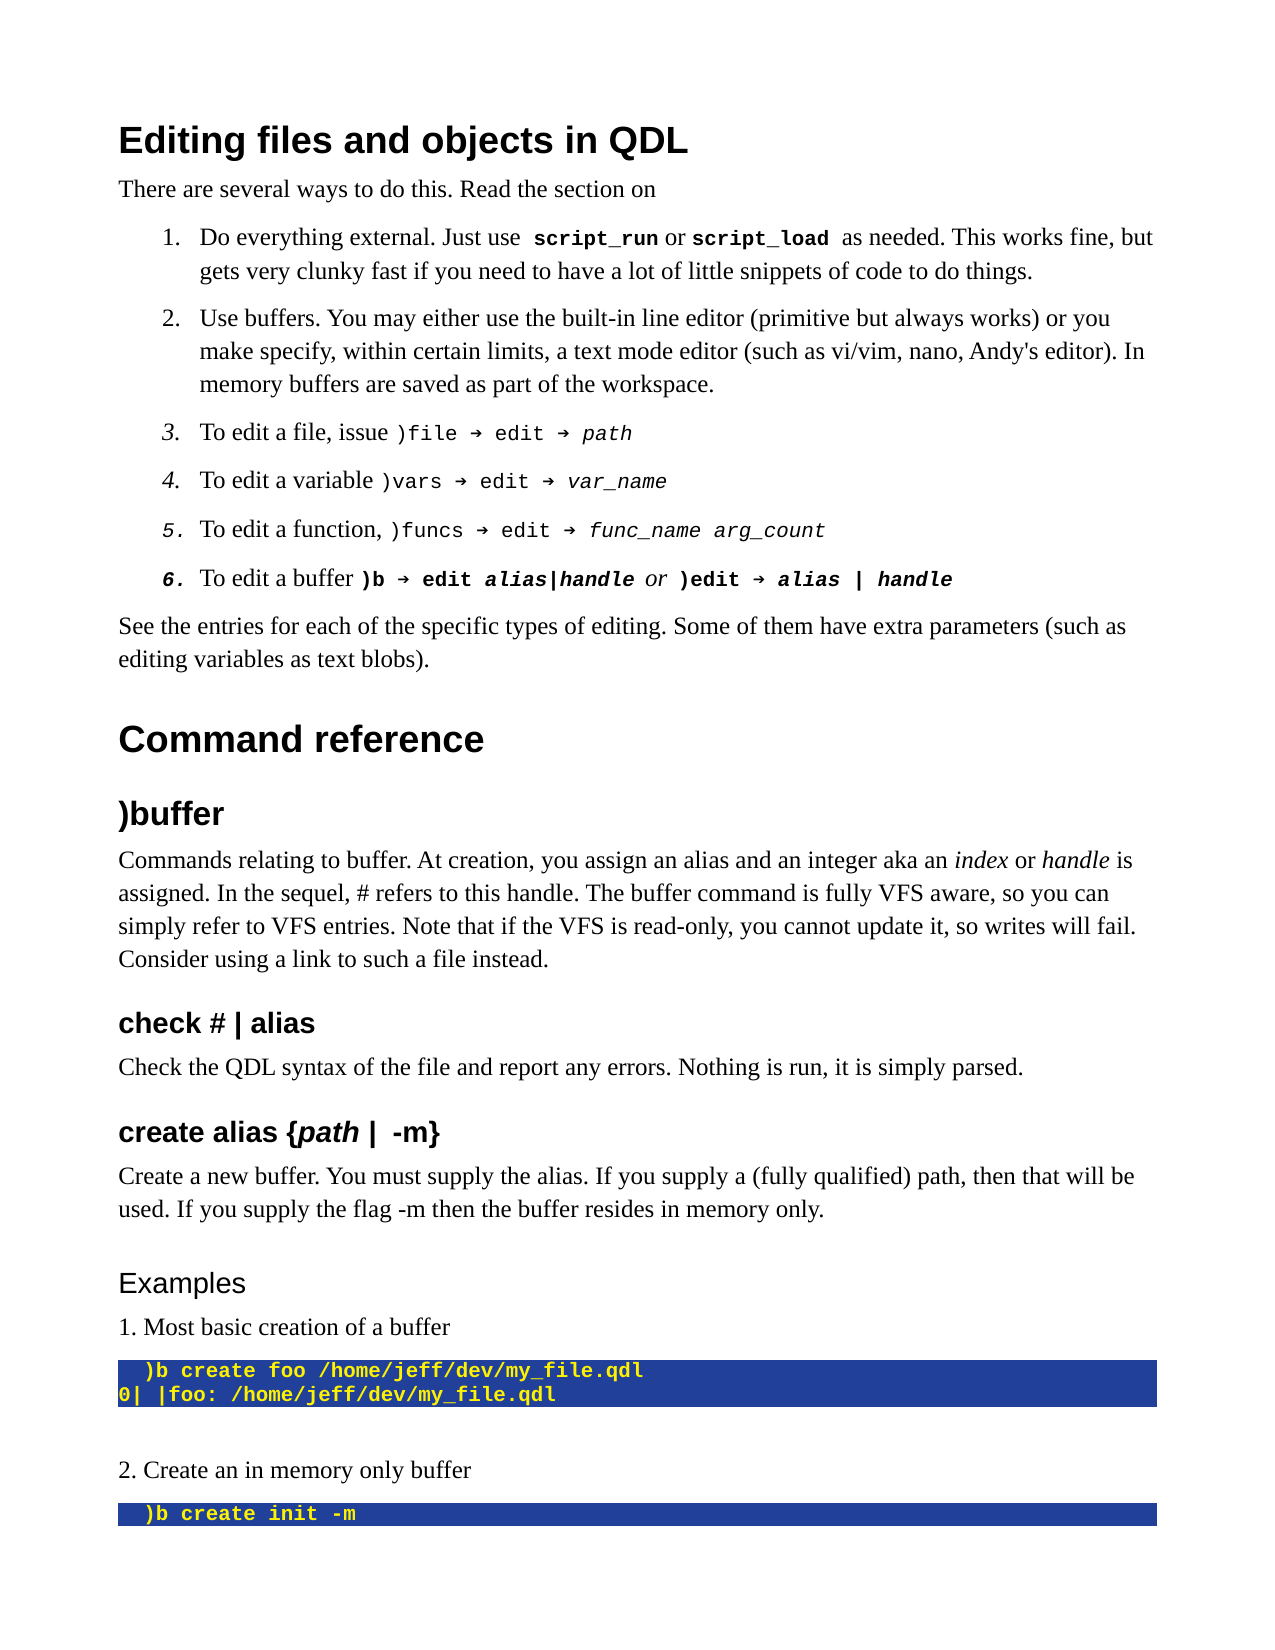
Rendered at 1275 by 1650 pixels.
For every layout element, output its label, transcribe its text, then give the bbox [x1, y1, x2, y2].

text Create a new buffer. You must supply the alias. If you supply a (fully qualified) path, then that will be used. If you supply the flag -m then the buffer resides in memory only. [118, 1161, 1157, 1223]
subtitle Command reference [118, 717, 1157, 760]
list Do everything external. Just use script_run or script_load as needed. This works fine, but gets very clunky fast if you need to have a lot of little snippets of code to do things. [162, 222, 1157, 284]
subtitle check # | alias [118, 1006, 1157, 1040]
text Check the QDL syntax of the file and report any errors. Nothing is run, it is simply parsed. [118, 1052, 1157, 1081]
subtitle Editing files and objects in QDL [118, 118, 1157, 162]
list To edit a buffer )b ➔ edit alias|handle or )edit ➔ alias | handle [162, 563, 1157, 592]
list To edit a file, issue )file ➔ edit ➔ path [162, 417, 1157, 447]
subtitle )buffer [118, 794, 1157, 832]
text 1. Most basic creation of a buffer [118, 1312, 1157, 1341]
text There are several ways to do this. Read the section on [118, 174, 1157, 203]
list To edit a variable )vars ➔ edit ➔ var_name [162, 466, 1157, 495]
list To edit a function, )funcs ➔ edit ➔ func_name arg_count [162, 514, 1157, 544]
subtitle create alias {path | -m} [118, 1114, 1157, 1148]
subtitle Examples [118, 1266, 1157, 1300]
text 2. Create an in memory only buffer [118, 1455, 1157, 1484]
text )b create foo /home/jeff/dev/my_file.qdl [118, 1360, 1157, 1384]
text Commands relating to buffer. At creation, you assign an alias and an integer aka an index or handle is assigned. In the sequel, # refers to this handle. The buffer command is fully VFS aware, so you can simply refer to VFS entries. Note that if the VFS is read-only, you cannot update it, so writes will fail. Consider using a link to such a file instead. [118, 845, 1157, 973]
text See the entries for each of the specific types of editing. Some of them have extra parameters (such as editing variables as text blobs). [118, 611, 1157, 673]
text )b create init -m [118, 1503, 1157, 1526]
list Use buffers. You may either use the built-in line editor (primitive but always works) or you make specify, within certain limits, a text mode editor (such as vi/vim, nano, Andy's editor). In memory buffers are saved as part of the workspace. [162, 303, 1157, 398]
text 0| |foo: /home/jeff/dev/my_file.qdl [118, 1384, 1157, 1407]
